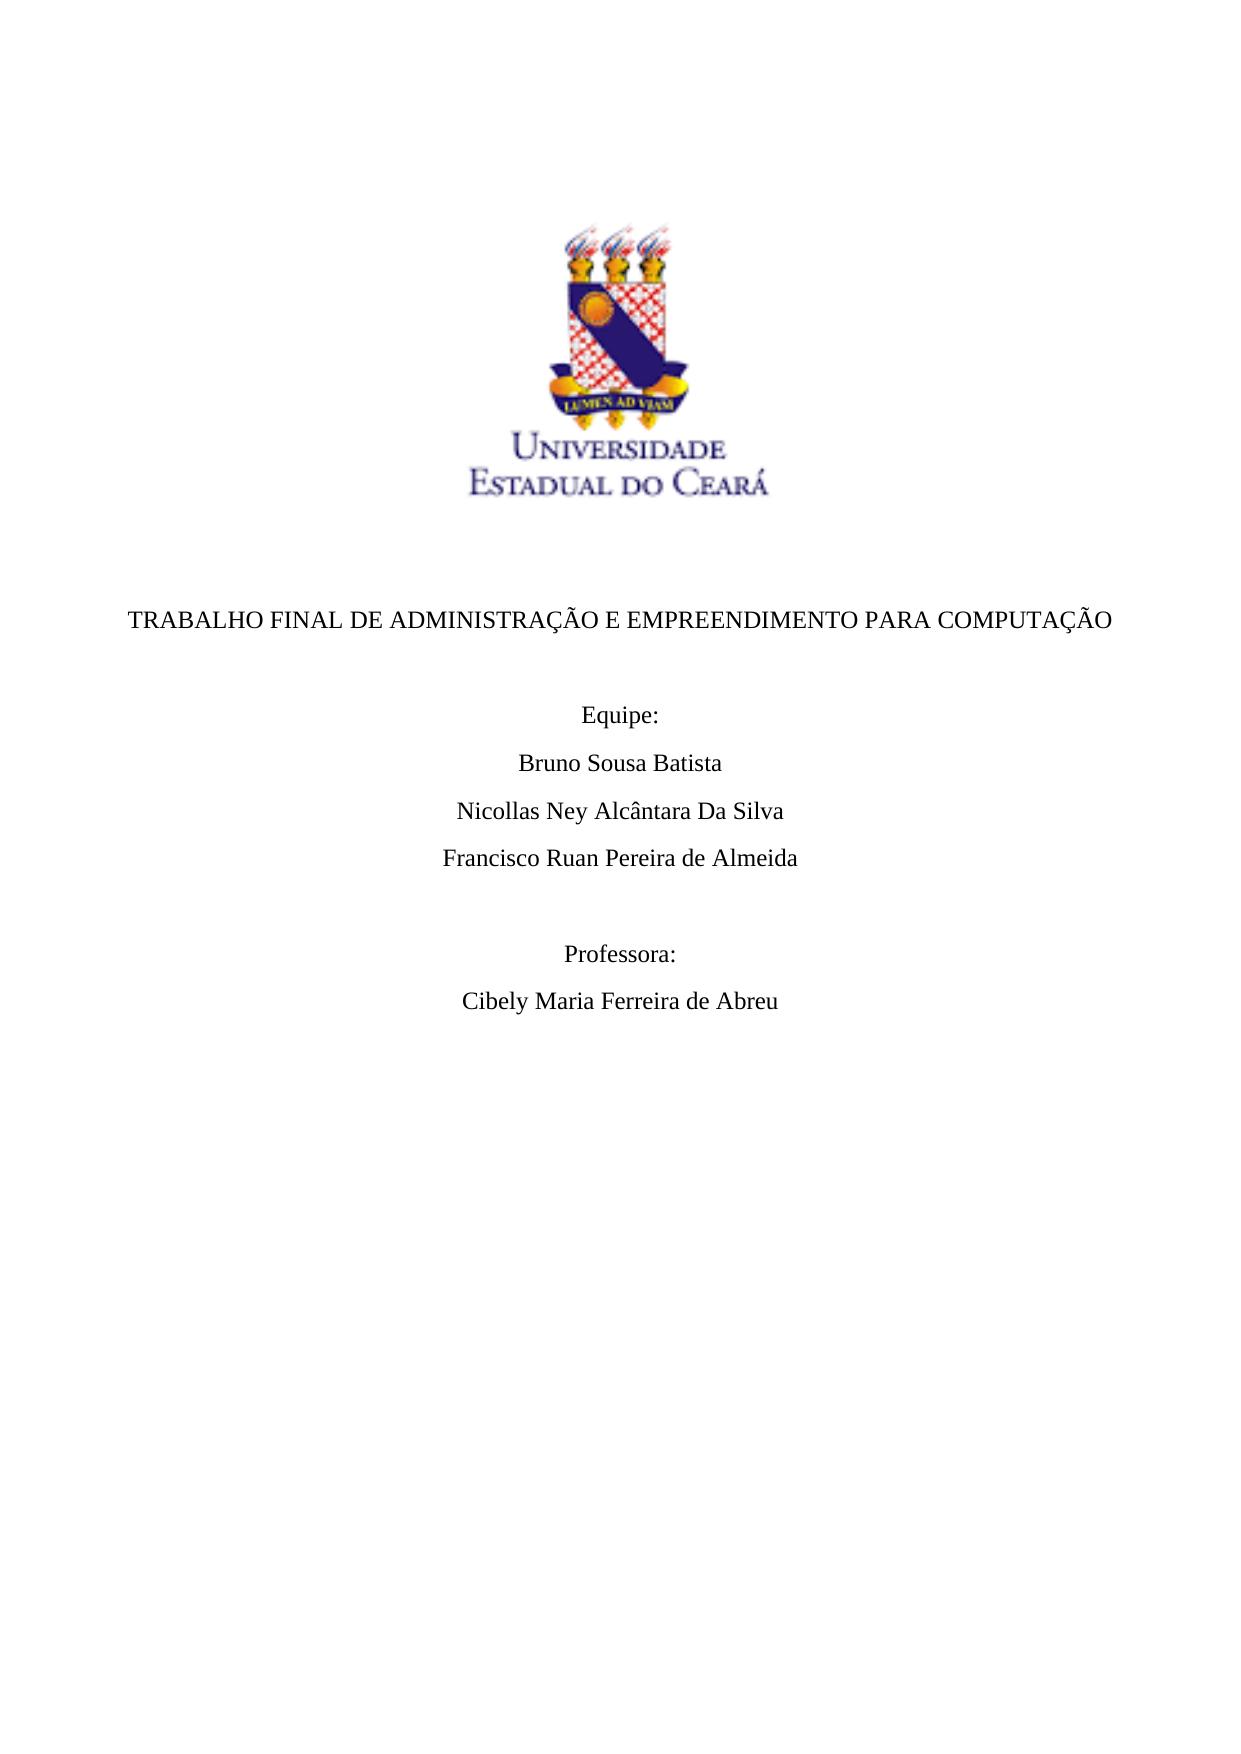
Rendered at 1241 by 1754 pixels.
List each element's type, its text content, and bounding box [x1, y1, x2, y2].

text Francisco Ruan Pereira de Almeida [118, 843, 1122, 872]
text Cibely Maria Ferreira de Abreu [118, 986, 1122, 1015]
picture [432, 213, 808, 539]
text TRABALHO FINAL DE ADMINISTRAÇÃO E EMPREENDIMENTO PARA COMPUTAÇÃO [118, 605, 1122, 634]
text Nicollas Ney Alcântara Da Silva [118, 796, 1122, 824]
text Bruno Sousa Batista [118, 748, 1122, 777]
text Professora: [118, 939, 1122, 967]
text Equipe: [118, 701, 1122, 729]
